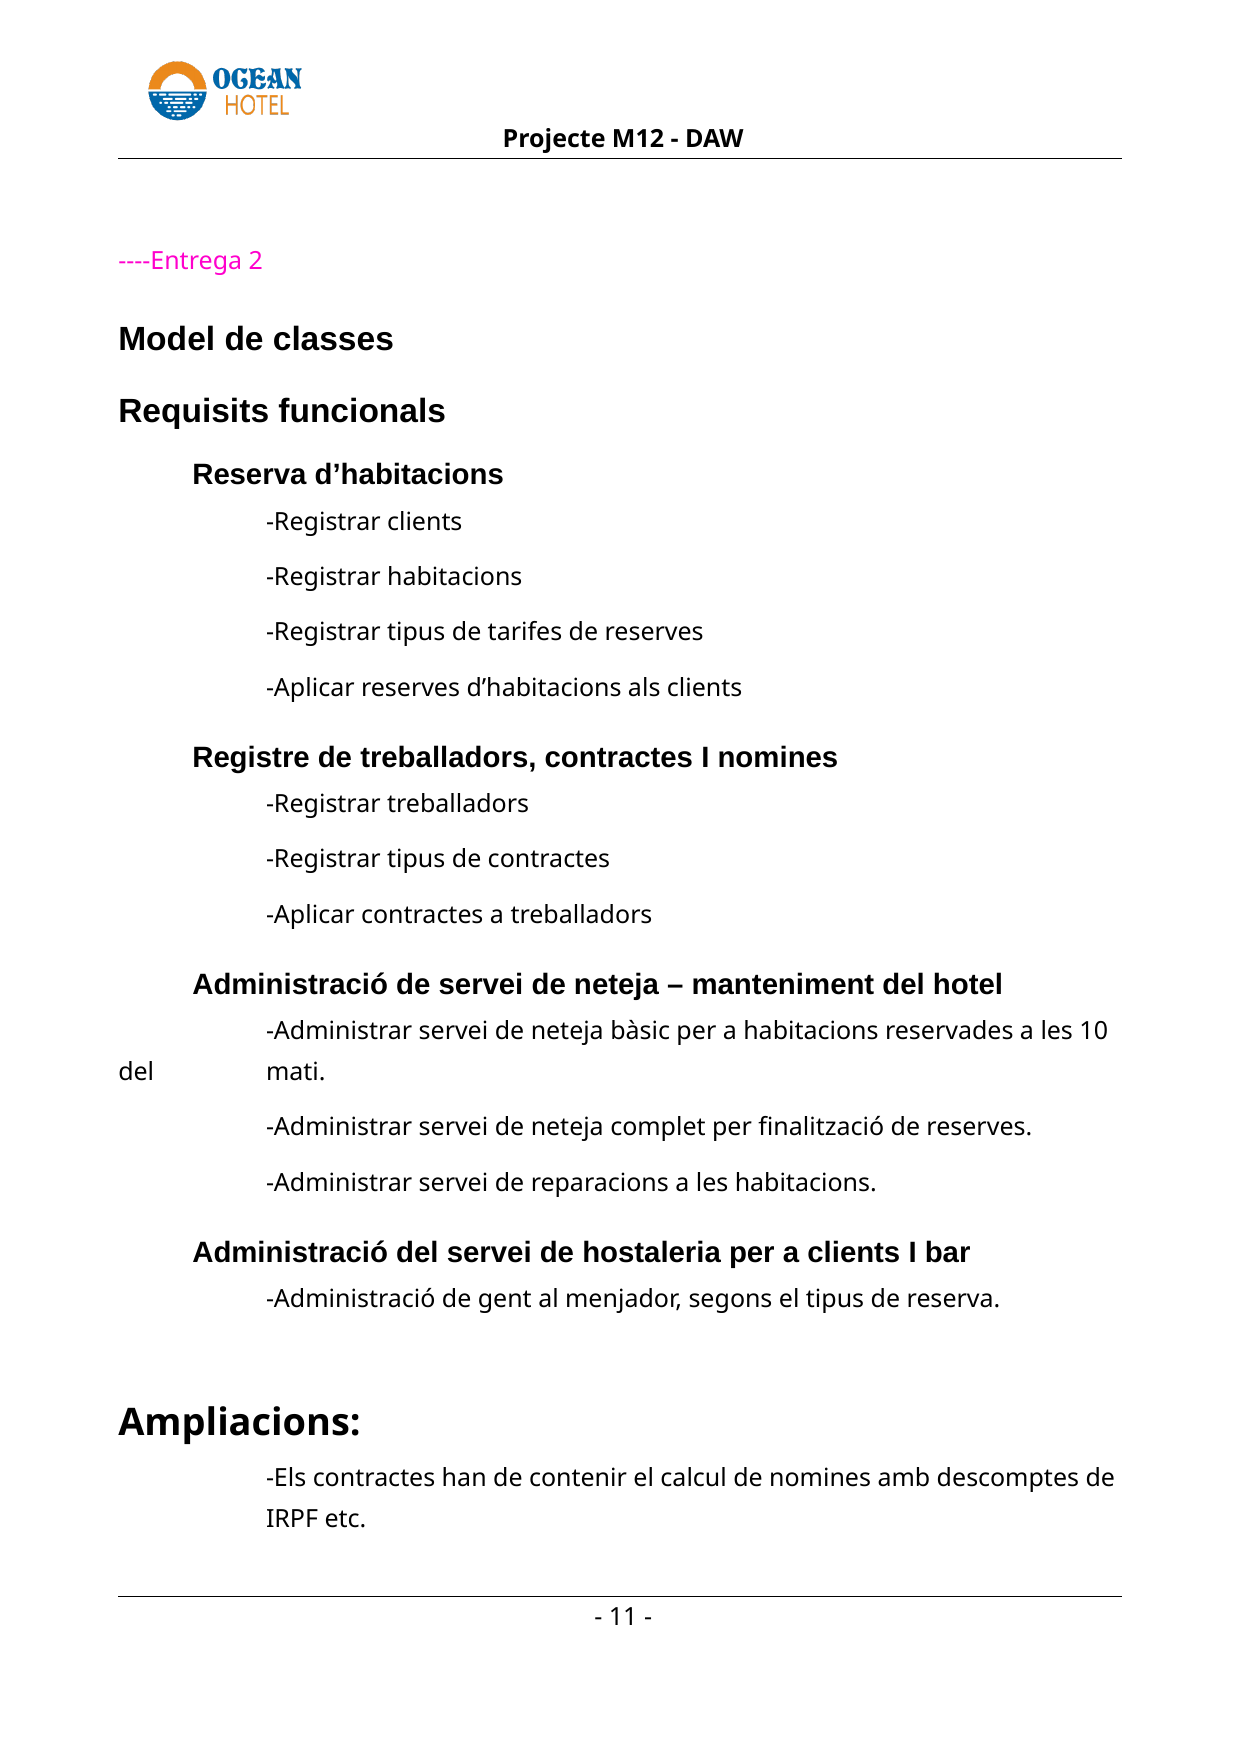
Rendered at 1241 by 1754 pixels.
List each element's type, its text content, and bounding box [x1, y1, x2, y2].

text -Aplicar reserves d’habitacions als clients [118, 669, 1122, 703]
text ----Entrega 2 [118, 243, 1122, 277]
text -Aplicar contractes a treballadors [118, 897, 1122, 931]
subtitle Model de classes [118, 319, 1122, 358]
text -Registrar clients [118, 503, 1122, 537]
subtitle Administració de servei de neteja – manteniment del hotel [118, 967, 1122, 1000]
text -Administrar servei de reparacions a les habitacions. [118, 1164, 1122, 1198]
text -Els contractes han de contenir el calcul de nomines amb descomptes de IRPF etc. [118, 1459, 1122, 1534]
text -Registrar tipus de tarifes de reserves [118, 614, 1122, 648]
subtitle Administració del servei de hostaleria per a clients I bar [118, 1234, 1122, 1268]
picture [134, 50, 323, 131]
subtitle Reserva d’habitacions [118, 457, 1122, 491]
text -Registrar habitacions [118, 559, 1122, 593]
text -Registrar treballadors [118, 786, 1122, 820]
text -Administrar servei de neteja complet per finalització de reserves. [118, 1109, 1122, 1143]
text -Registrar tipus de contractes [118, 841, 1122, 875]
text -Administració de gent al menjador, segons el tipus de reserva. [118, 1281, 1122, 1315]
text -Administrar servei de neteja bàsic per a habitacions reservades a les 10 del mati. [118, 1013, 1122, 1088]
subtitle Ampliacions: [118, 1395, 1122, 1447]
subtitle Requisits funcionals [118, 391, 1122, 430]
subtitle Registre de treballadors, contractes I nomines [118, 739, 1122, 773]
